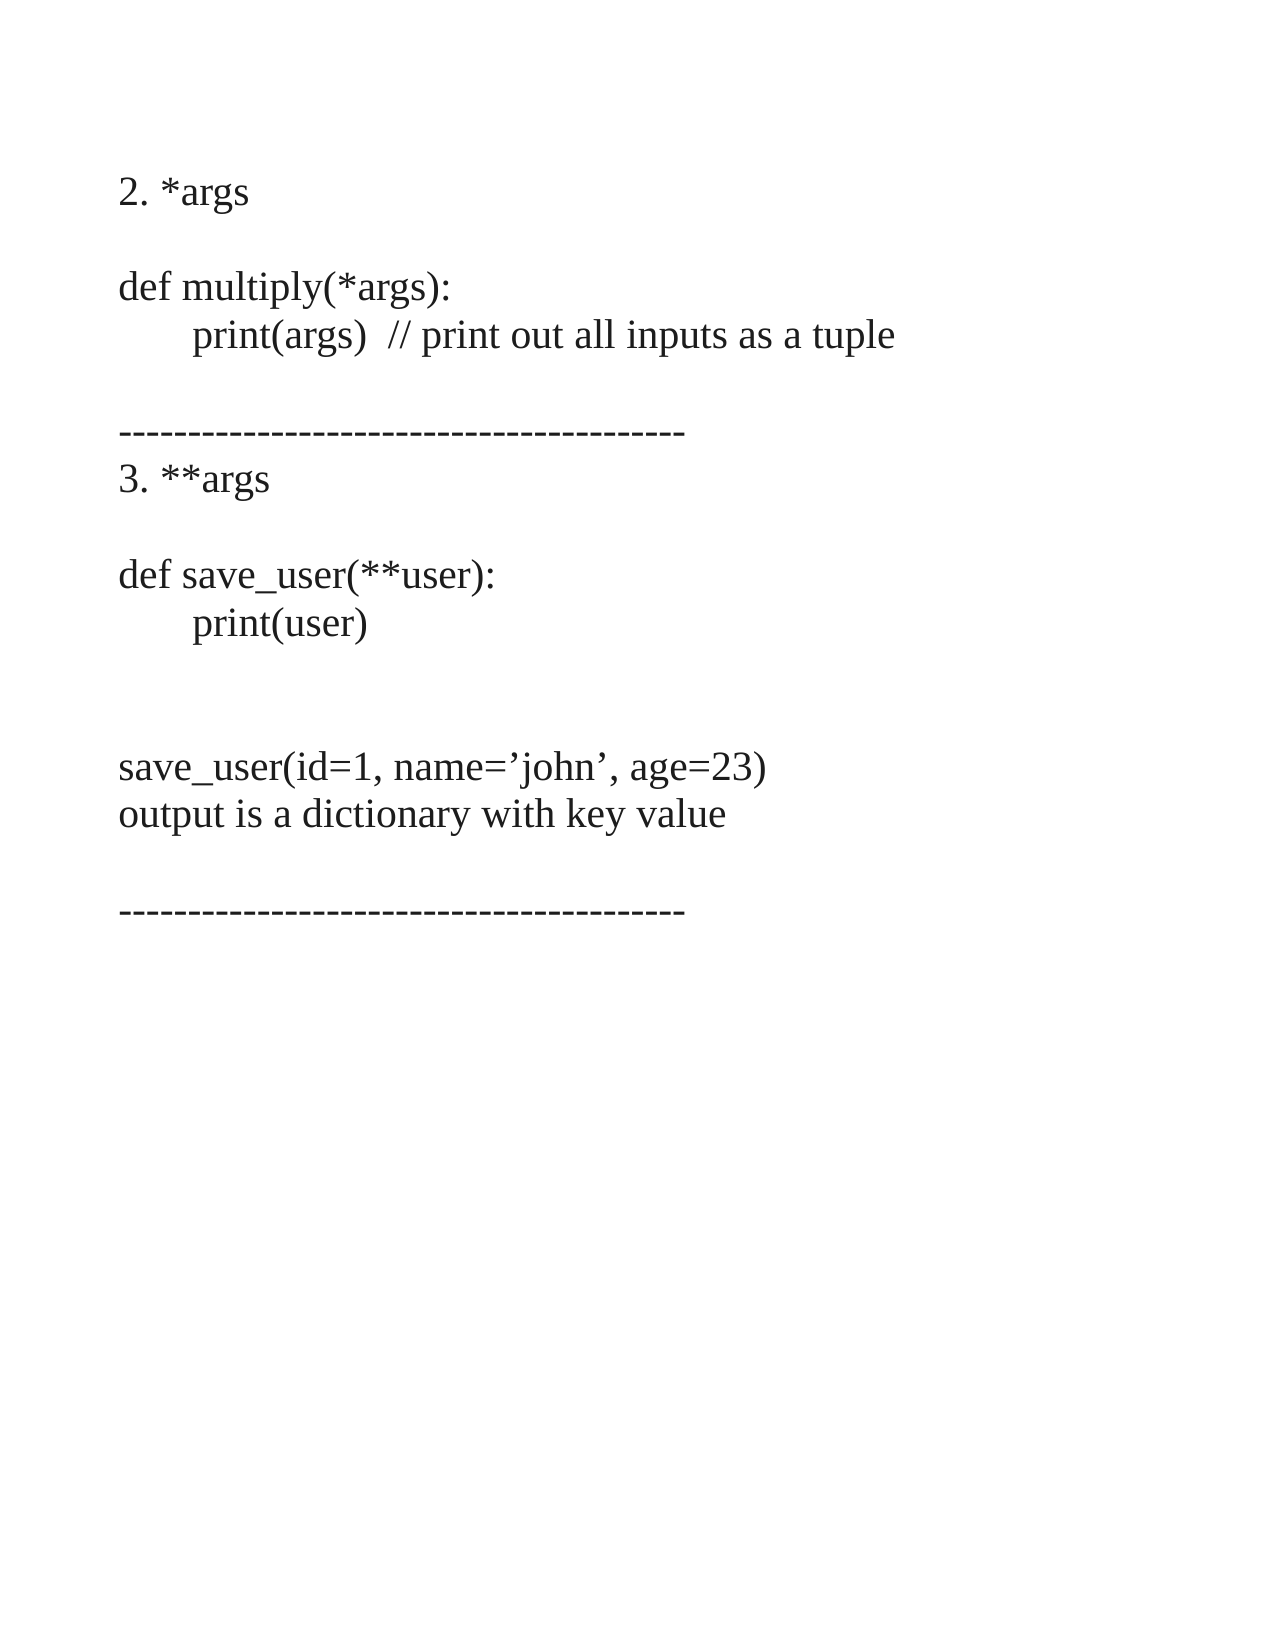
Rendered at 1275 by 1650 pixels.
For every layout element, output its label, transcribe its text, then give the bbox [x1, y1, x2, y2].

text output is a dictionary with key value [118, 789, 1157, 837]
text ----------------------------------------- [118, 406, 1157, 453]
text 2. *args [118, 166, 1157, 214]
text print(user) [118, 597, 1157, 645]
text def multiply(*args): [118, 262, 1157, 310]
text print(args) // print out all inputs as a tuple [118, 310, 1157, 358]
text save_user(id=1, name=’john’, age=23) [118, 741, 1157, 789]
text ----------------------------------------- [118, 885, 1157, 933]
text def save_user(**user): [118, 549, 1157, 597]
text 3. **args [118, 453, 1157, 501]
